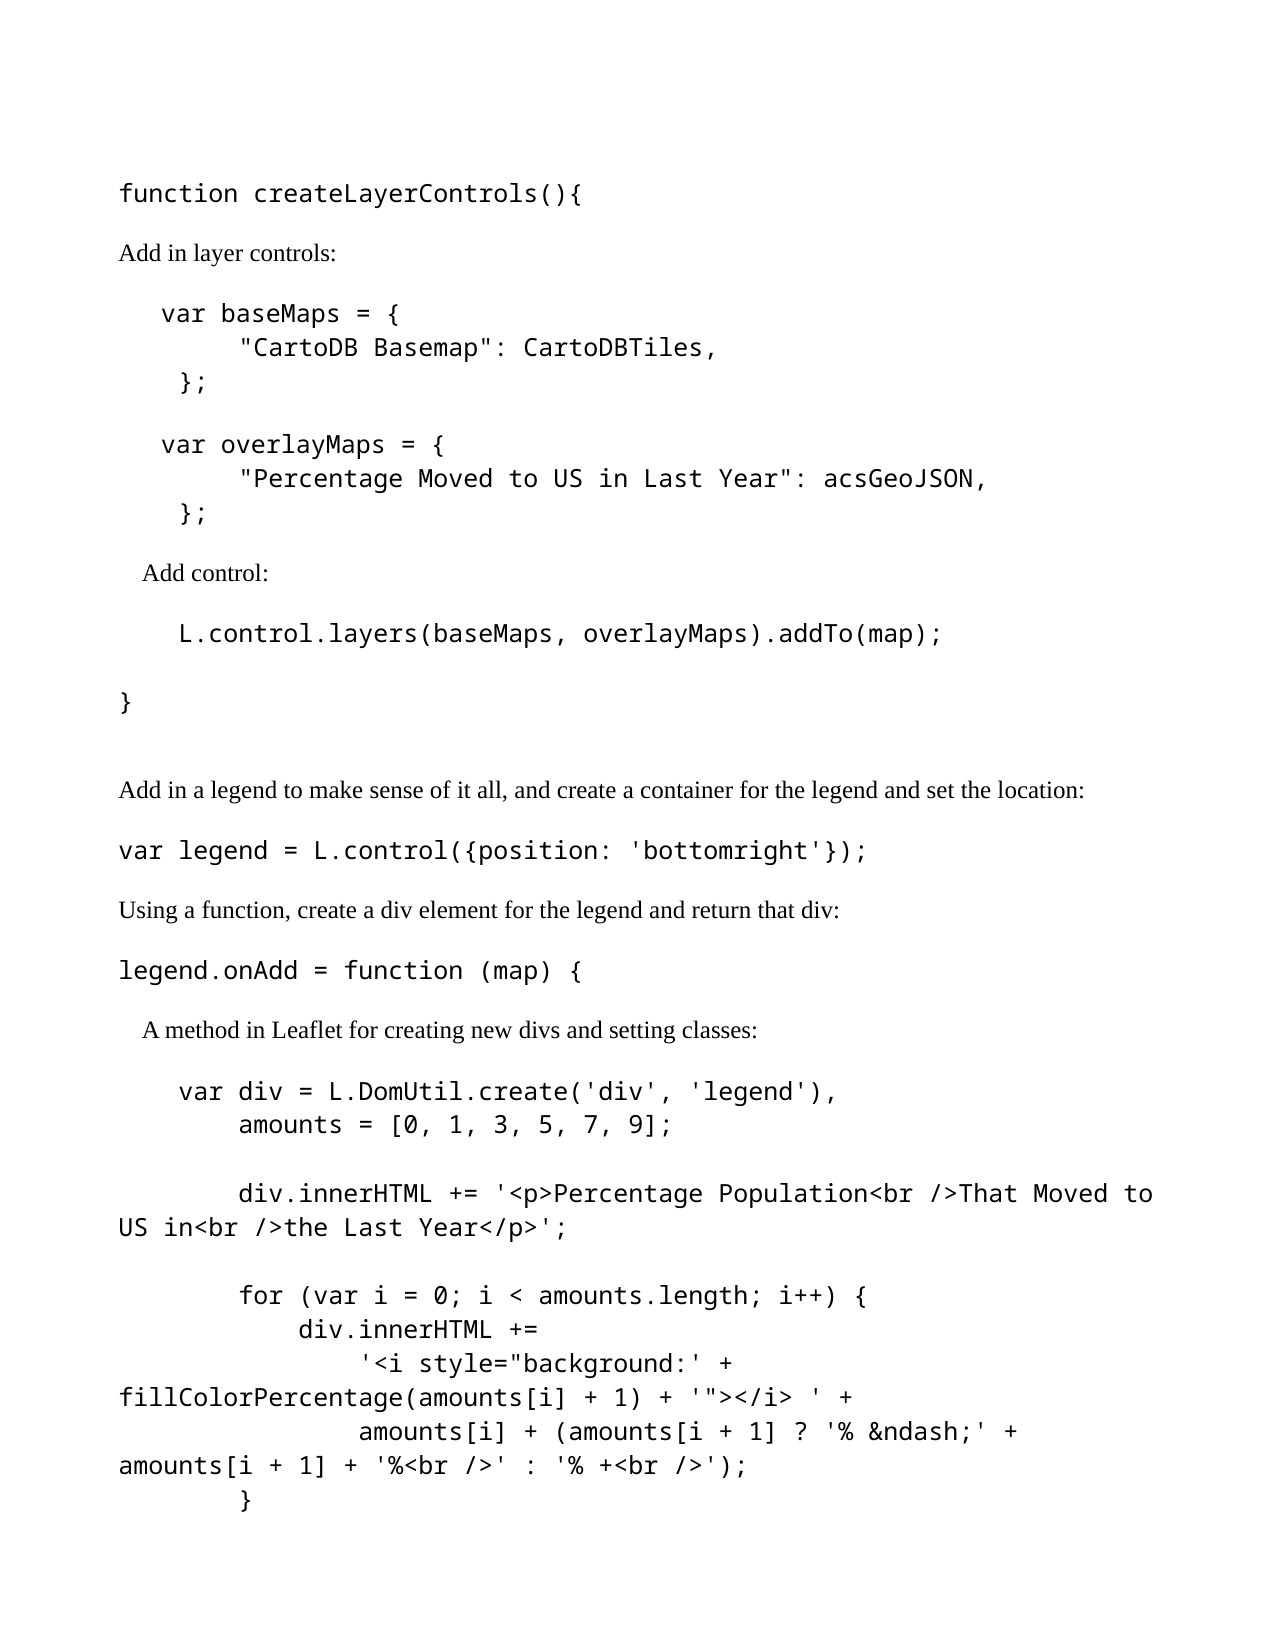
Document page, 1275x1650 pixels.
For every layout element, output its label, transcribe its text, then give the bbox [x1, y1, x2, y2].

text var legend = L.control({position: 'bottomright'}); [118, 832, 1157, 867]
text Add control: [118, 558, 1157, 587]
text Add in layer controls: [118, 238, 1157, 267]
text "Percentage Moved to US in Last Year": acsGeoJSON, [118, 461, 1157, 495]
text } [118, 1482, 1157, 1516]
text legend.onAdd = function (map) { [118, 953, 1157, 987]
text div.innerHTML += '<p>Percentage Population<br />That Moved to US in<br />the Last Year</p>'; [118, 1175, 1157, 1243]
text for (var i = 0; i < amounts.length; i++) { [118, 1277, 1157, 1312]
text div.innerHTML += [118, 1312, 1157, 1346]
text "CartoDB Basemap": CartoDBTiles, [118, 330, 1157, 364]
text function createLayerControls(){ [118, 176, 1157, 210]
text }; [118, 495, 1157, 529]
text amounts = [0, 1, 3, 5, 7, 9]; [118, 1107, 1157, 1141]
text var overlayMaps = { [118, 427, 1157, 461]
text var baseMaps = { [118, 296, 1157, 330]
text L.control.layers(baseMaps, overlayMaps).addTo(map); [118, 615, 1157, 649]
text A method in Leaflet for creating new divs and setting classes: [118, 1016, 1157, 1044]
text amounts[i] + (amounts[i + 1] ? '% &ndash;' + amounts[i + 1] + '%<br />' : '% +<br />'); [118, 1414, 1157, 1482]
text Using a function, create a div element for the legend and return that div: [118, 895, 1157, 924]
text '<i style="background:' + fillColorPercentage(amounts[i] + 1) + '"></i> ' + [118, 1346, 1157, 1414]
text } [118, 683, 1157, 717]
text }; [118, 364, 1157, 398]
text var div = L.DomUtil.create('div', 'legend'), [118, 1073, 1157, 1107]
text Add in a legend to make sense of it all, and create a container for the legend and set the location: [118, 775, 1157, 804]
